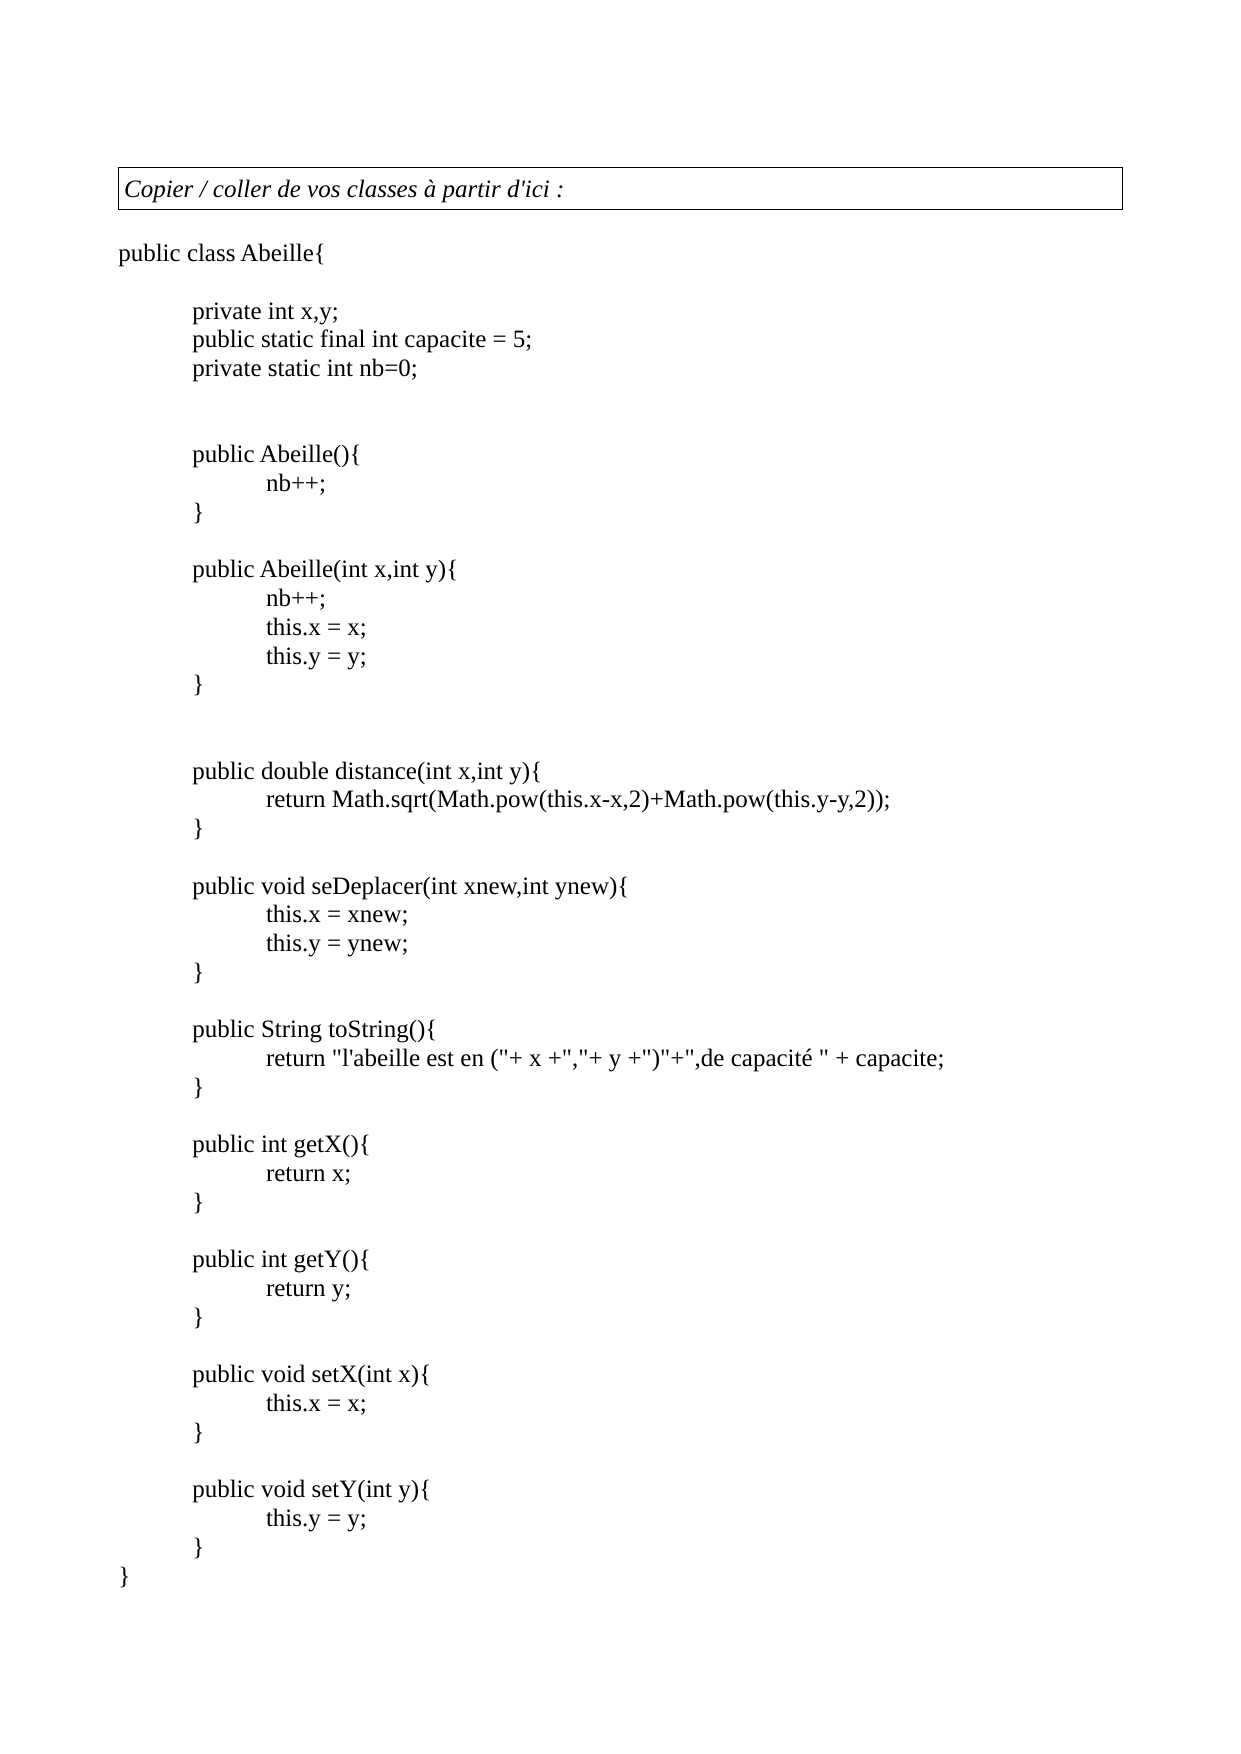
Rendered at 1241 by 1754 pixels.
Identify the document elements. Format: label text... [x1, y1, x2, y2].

text public void setY(int y){ [118, 1474, 1122, 1503]
text public void seDeplacer(int xnew,int ynew){ [118, 871, 1122, 899]
text public Abeille(int x,int y){ [118, 554, 1122, 583]
text } [118, 1532, 1122, 1561]
text public int getX(){ [118, 1129, 1122, 1158]
text } [118, 1417, 1122, 1446]
text return Math.sqrt(Math.pow(this.x-x,2)+Math.pow(this.y-y,2)); [118, 784, 1122, 813]
text public static final int capacite = 5; [118, 324, 1122, 353]
text return x; [118, 1158, 1122, 1187]
text } [118, 813, 1122, 842]
text public double distance(int x,int y){ [118, 756, 1122, 784]
text } [118, 1561, 1122, 1589]
text private static int nb=0; [118, 353, 1122, 382]
text } [118, 1187, 1122, 1216]
text } [118, 497, 1122, 526]
text private int x,y; [118, 296, 1122, 324]
text return y; [118, 1273, 1122, 1302]
text nb++; [118, 583, 1122, 612]
text } [118, 957, 1122, 986]
text this.y = y; [118, 1503, 1122, 1532]
text public int getY(){ [118, 1244, 1122, 1273]
text this.x = x; [118, 612, 1122, 641]
text public void setX(int x){ [118, 1359, 1122, 1388]
table_header Copier / coller de vos classes à partir d'ici : [119, 168, 1122, 208]
text this.x = xnew; [118, 899, 1122, 928]
text nb++; [118, 468, 1122, 497]
text this.y = y; [118, 641, 1122, 669]
text } [118, 1302, 1122, 1331]
text } [118, 1072, 1122, 1101]
text } [118, 669, 1122, 698]
text public class Abeille{ [118, 238, 1122, 267]
text this.y = ynew; [118, 928, 1122, 957]
text return "l'abeille est en ("+ x +","+ y +")"+",de capacité " + capacite; [118, 1043, 1122, 1072]
text this.x = x; [118, 1388, 1122, 1417]
text public Abeille(){ [118, 439, 1122, 468]
text public String toString(){ [118, 1014, 1122, 1043]
